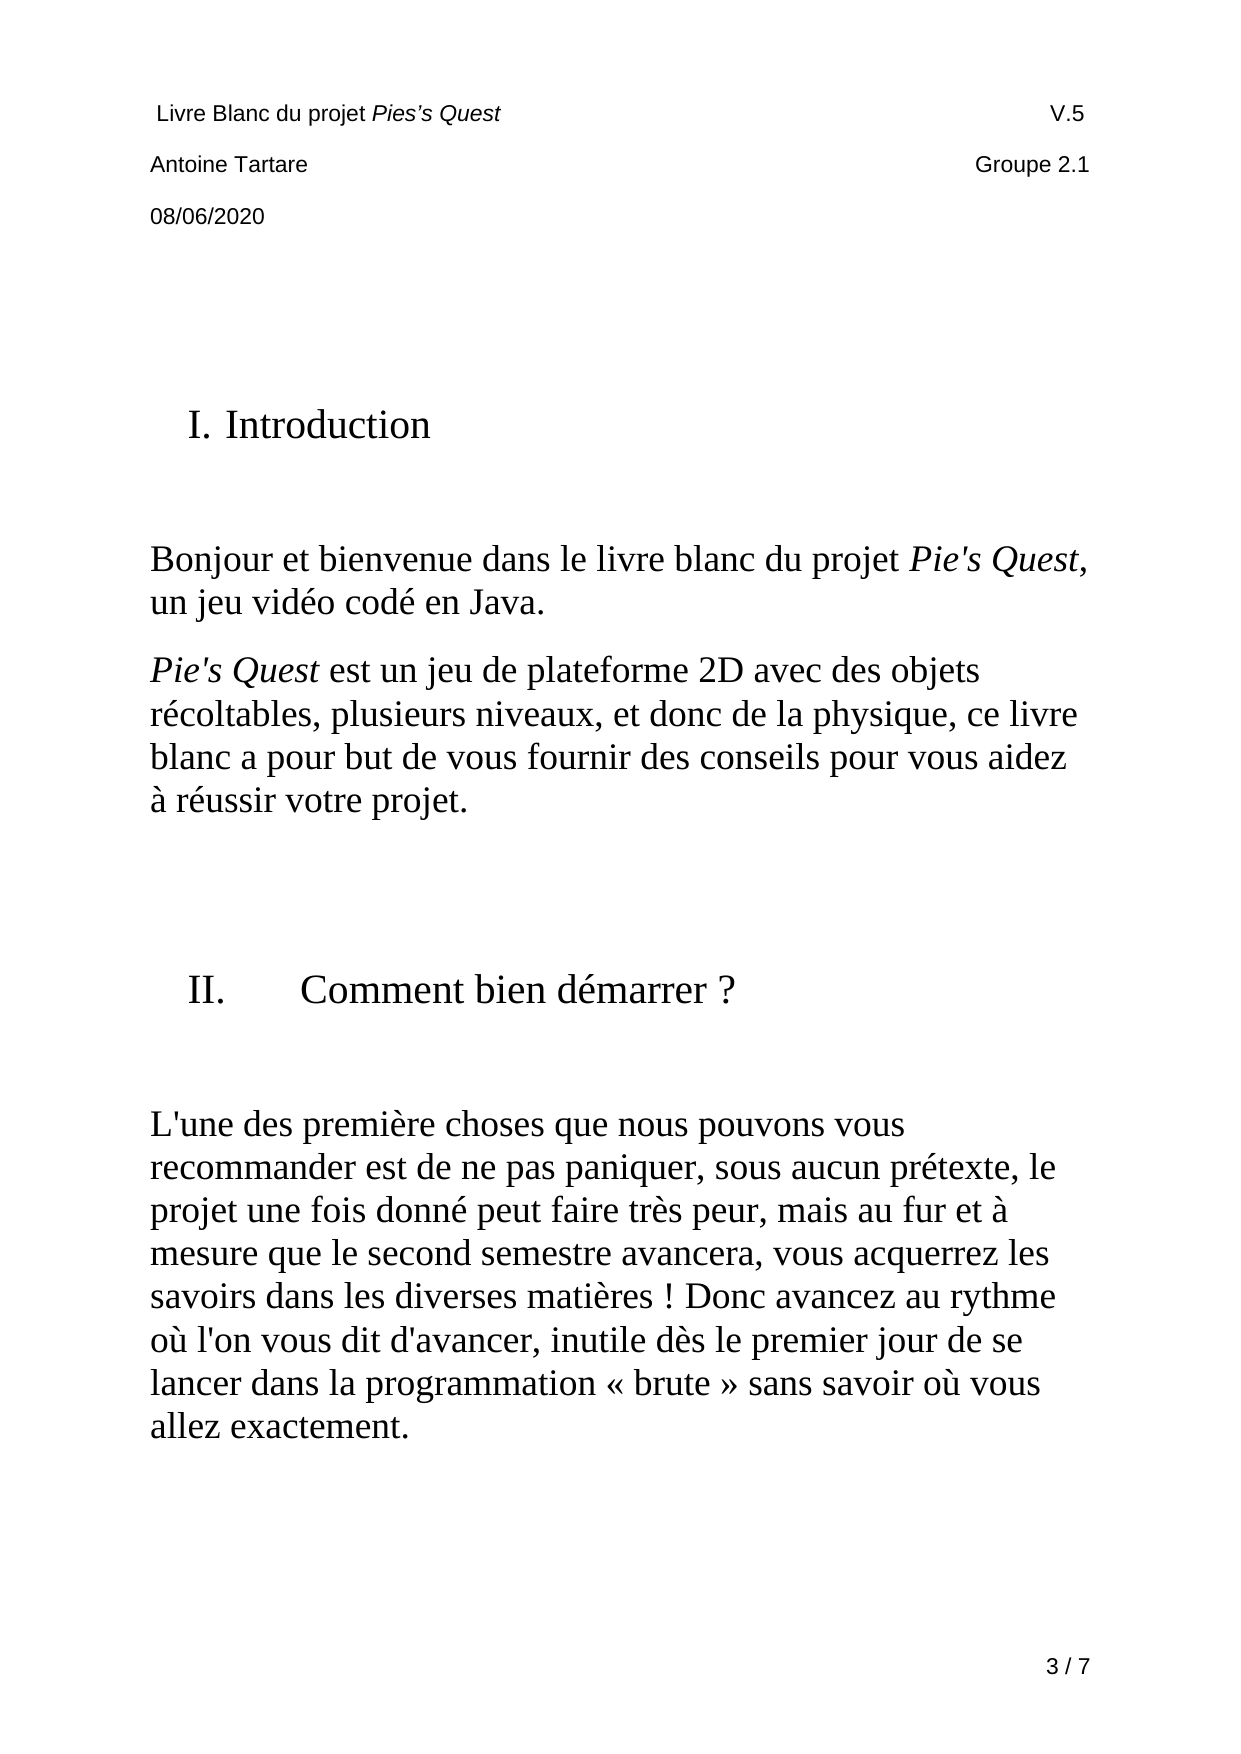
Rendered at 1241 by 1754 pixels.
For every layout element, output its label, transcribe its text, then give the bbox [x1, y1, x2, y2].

subtitle Introduction [187, 400, 1090, 448]
text Bonjour et bienvenue dans le livre blanc du projet Pie's Quest, un jeu vidéo codé en Java. [150, 537, 1090, 623]
text L'une des première choses que nous pouvons vous recommander est de ne pas paniquer, sous aucun prétexte, le projet une fois donné peut faire très peur, mais au fur et à mesure que le second semestre avancera, vous acquerrez les savoirs dans les diverses matières ! Donc avancez au rythme où l'on vous dit d'avancer, inutile dès le premier jour de se lancer dans la programmation « brute » sans savoir où vous allez exactement. [150, 1101, 1090, 1446]
subtitle Comment bien démarrer ? [187, 965, 1090, 1013]
text Pie's Quest est un jeu de plateforme 2D avec des objets récoltables, plusieurs niveaux, et donc de la physique, ce livre blanc a pour but de vous fournir des conseils pour vous aidez à réussir votre projet. [150, 648, 1090, 820]
